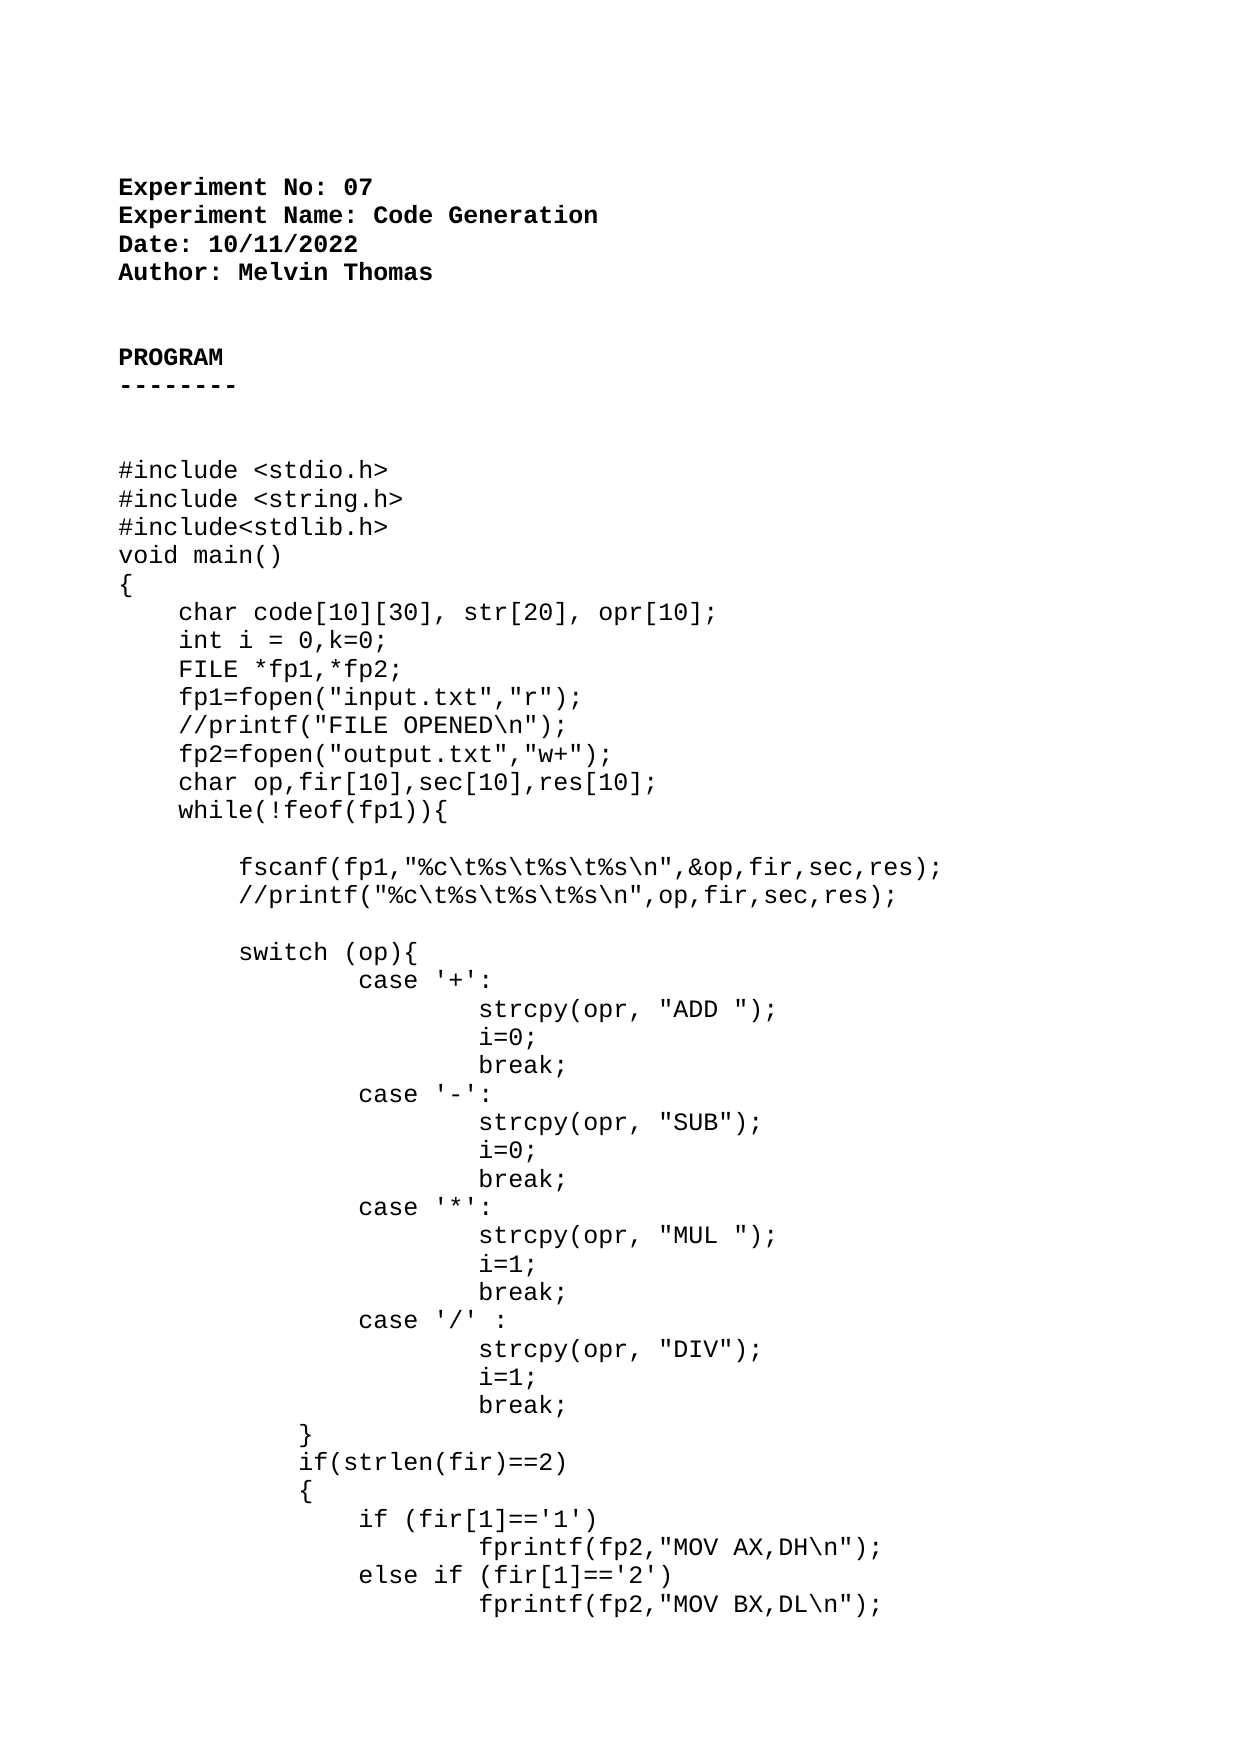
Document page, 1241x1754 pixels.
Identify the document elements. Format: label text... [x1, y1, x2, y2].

text fscanf(fp1,"%c\t%s\t%s\t%s\n",&op,fir,sec,res); [118, 855, 1122, 883]
text { [118, 1478, 1122, 1506]
text case '/' : [118, 1308, 1122, 1336]
text Author: Melvin Thomas [118, 260, 1122, 288]
text i=1; [118, 1251, 1122, 1280]
text Experiment No: 07 [118, 175, 1122, 203]
text int i = 0,k=0; [118, 628, 1122, 656]
text fprintf(fp2,"MOV AX,DH\n"); [118, 1535, 1122, 1563]
text { [118, 571, 1122, 600]
text fp1=fopen("input.txt","r"); [118, 685, 1122, 713]
text i=0; [118, 1138, 1122, 1166]
text break; [118, 1053, 1122, 1081]
text } [118, 1421, 1122, 1450]
text //printf("FILE OPENED\n"); [118, 713, 1122, 741]
text #include <stdio.h> [118, 458, 1122, 486]
text case '*': [118, 1195, 1122, 1223]
text void main() [118, 543, 1122, 571]
text char code[10][30], str[20], opr[10]; [118, 600, 1122, 628]
text //printf("%c\t%s\t%s\t%s\n",op,fir,sec,res); [118, 883, 1122, 911]
text char op,fir[10],sec[10],res[10]; [118, 770, 1122, 798]
text #include <string.h> [118, 486, 1122, 515]
text break; [118, 1280, 1122, 1308]
text Experiment Name: Code Generation [118, 203, 1122, 231]
text if (fir[1]=='1') [118, 1506, 1122, 1535]
text FILE *fp1,*fp2; [118, 656, 1122, 685]
text fp2=fopen("output.txt","w+"); [118, 741, 1122, 770]
text strcpy(opr, "MUL "); [118, 1223, 1122, 1251]
text -------- [118, 373, 1122, 401]
text Date: 10/11/2022 [118, 231, 1122, 260]
text PROGRAM [118, 345, 1122, 373]
text strcpy(opr, "SUB"); [118, 1110, 1122, 1138]
text strcpy(opr, "ADD "); [118, 996, 1122, 1025]
text break; [118, 1393, 1122, 1421]
text i=0; [118, 1025, 1122, 1053]
text break; [118, 1166, 1122, 1195]
text else if (fir[1]=='2') [118, 1563, 1122, 1591]
text case '+': [118, 968, 1122, 996]
text switch (op){ [118, 940, 1122, 968]
text #include<stdlib.h> [118, 515, 1122, 543]
text strcpy(opr, "DIV"); [118, 1336, 1122, 1365]
text while(!feof(fp1)){ [118, 798, 1122, 826]
text fprintf(fp2,"MOV BX,DL\n"); [118, 1591, 1122, 1620]
text i=1; [118, 1365, 1122, 1393]
text if(strlen(fir)==2) [118, 1450, 1122, 1478]
text case '-': [118, 1081, 1122, 1110]
